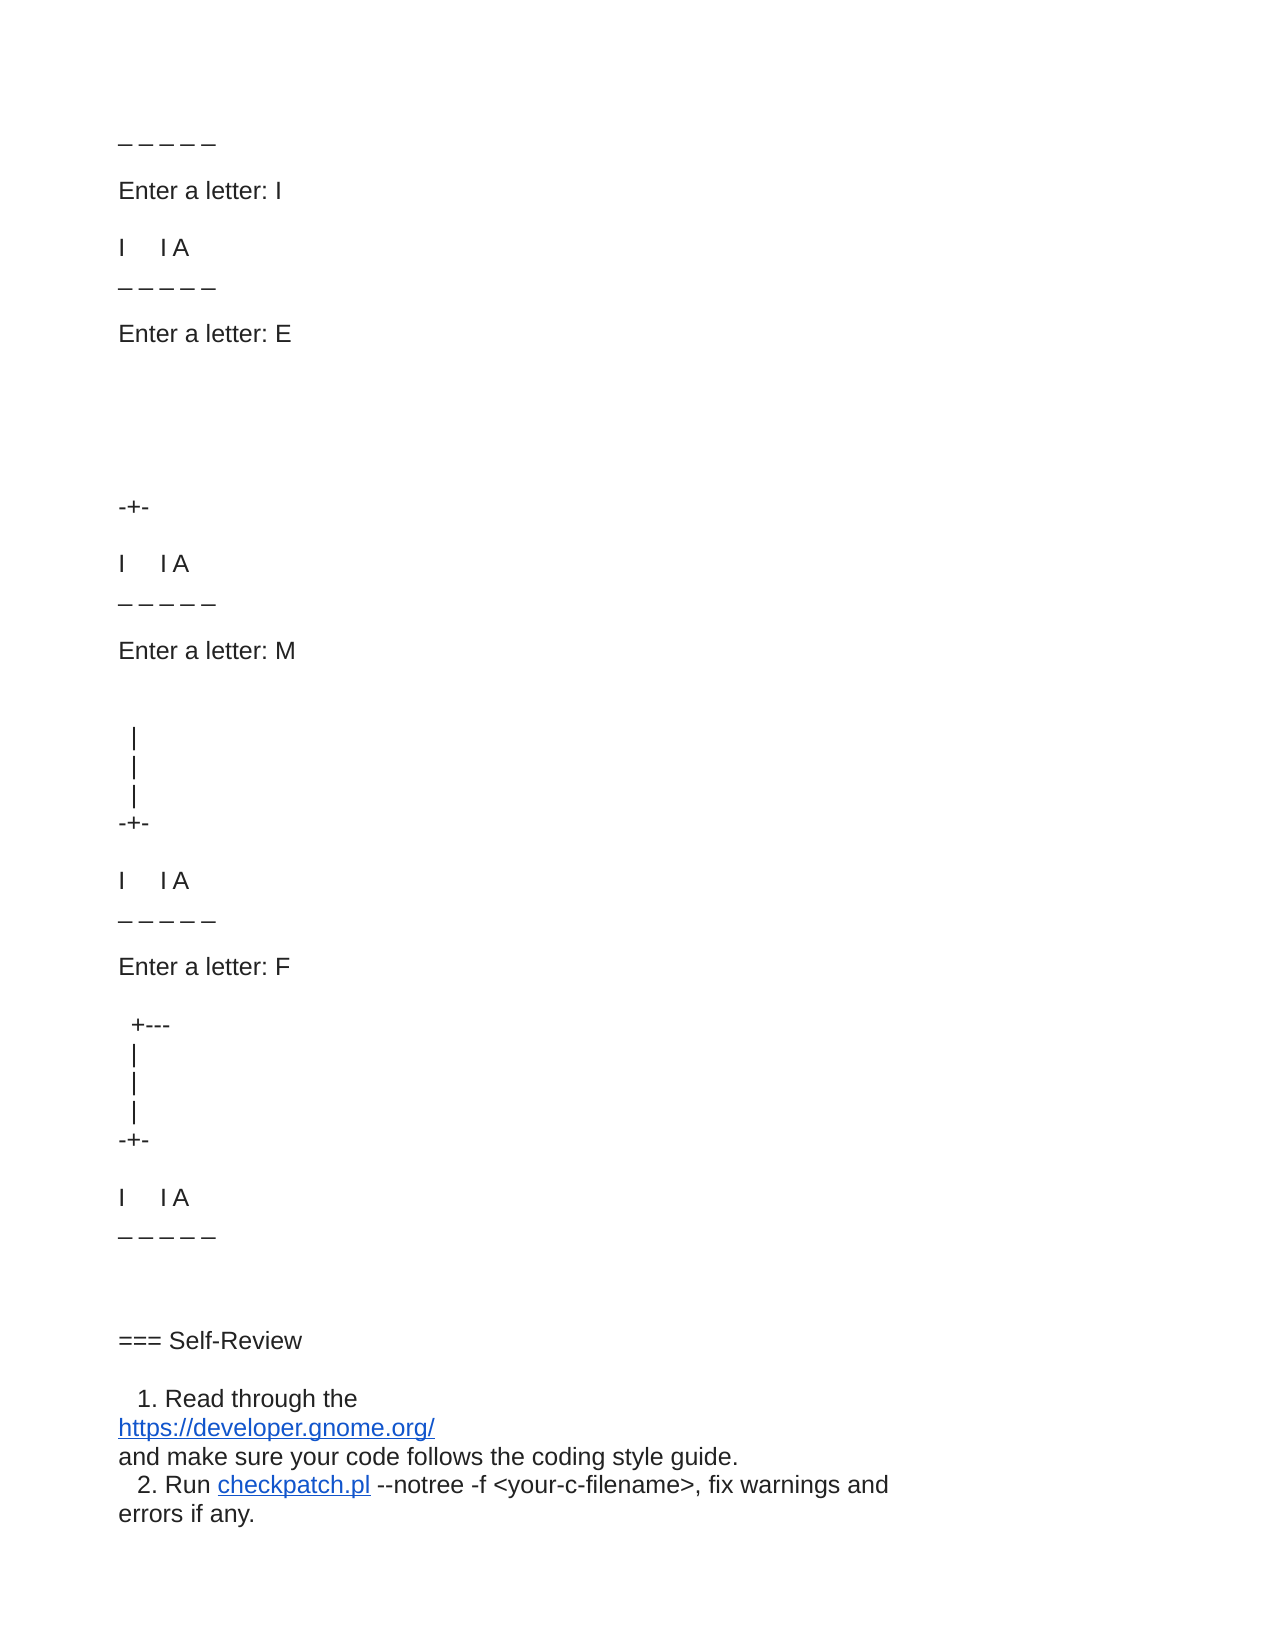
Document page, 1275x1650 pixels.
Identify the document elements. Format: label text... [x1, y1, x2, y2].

text _ _ _ _ _ Enter a letter: I I I A _ _ _ _ _ Enter a letter: E -+- I I A _ _ _ _ _ Enter a letter: M | | | -+- I I A _ _ _ _ _ Enter a letter: F +--- | | | -+- I I A _ _ _ _ _ === Self-Review 1. Read through the https://developer.gnome.org/ and make sure your code follows the coding style guide. 2. Run checkpatch.pl --notree -f <your-c-filename>, fix warnings and errors if any. [118, 118, 1157, 1528]
